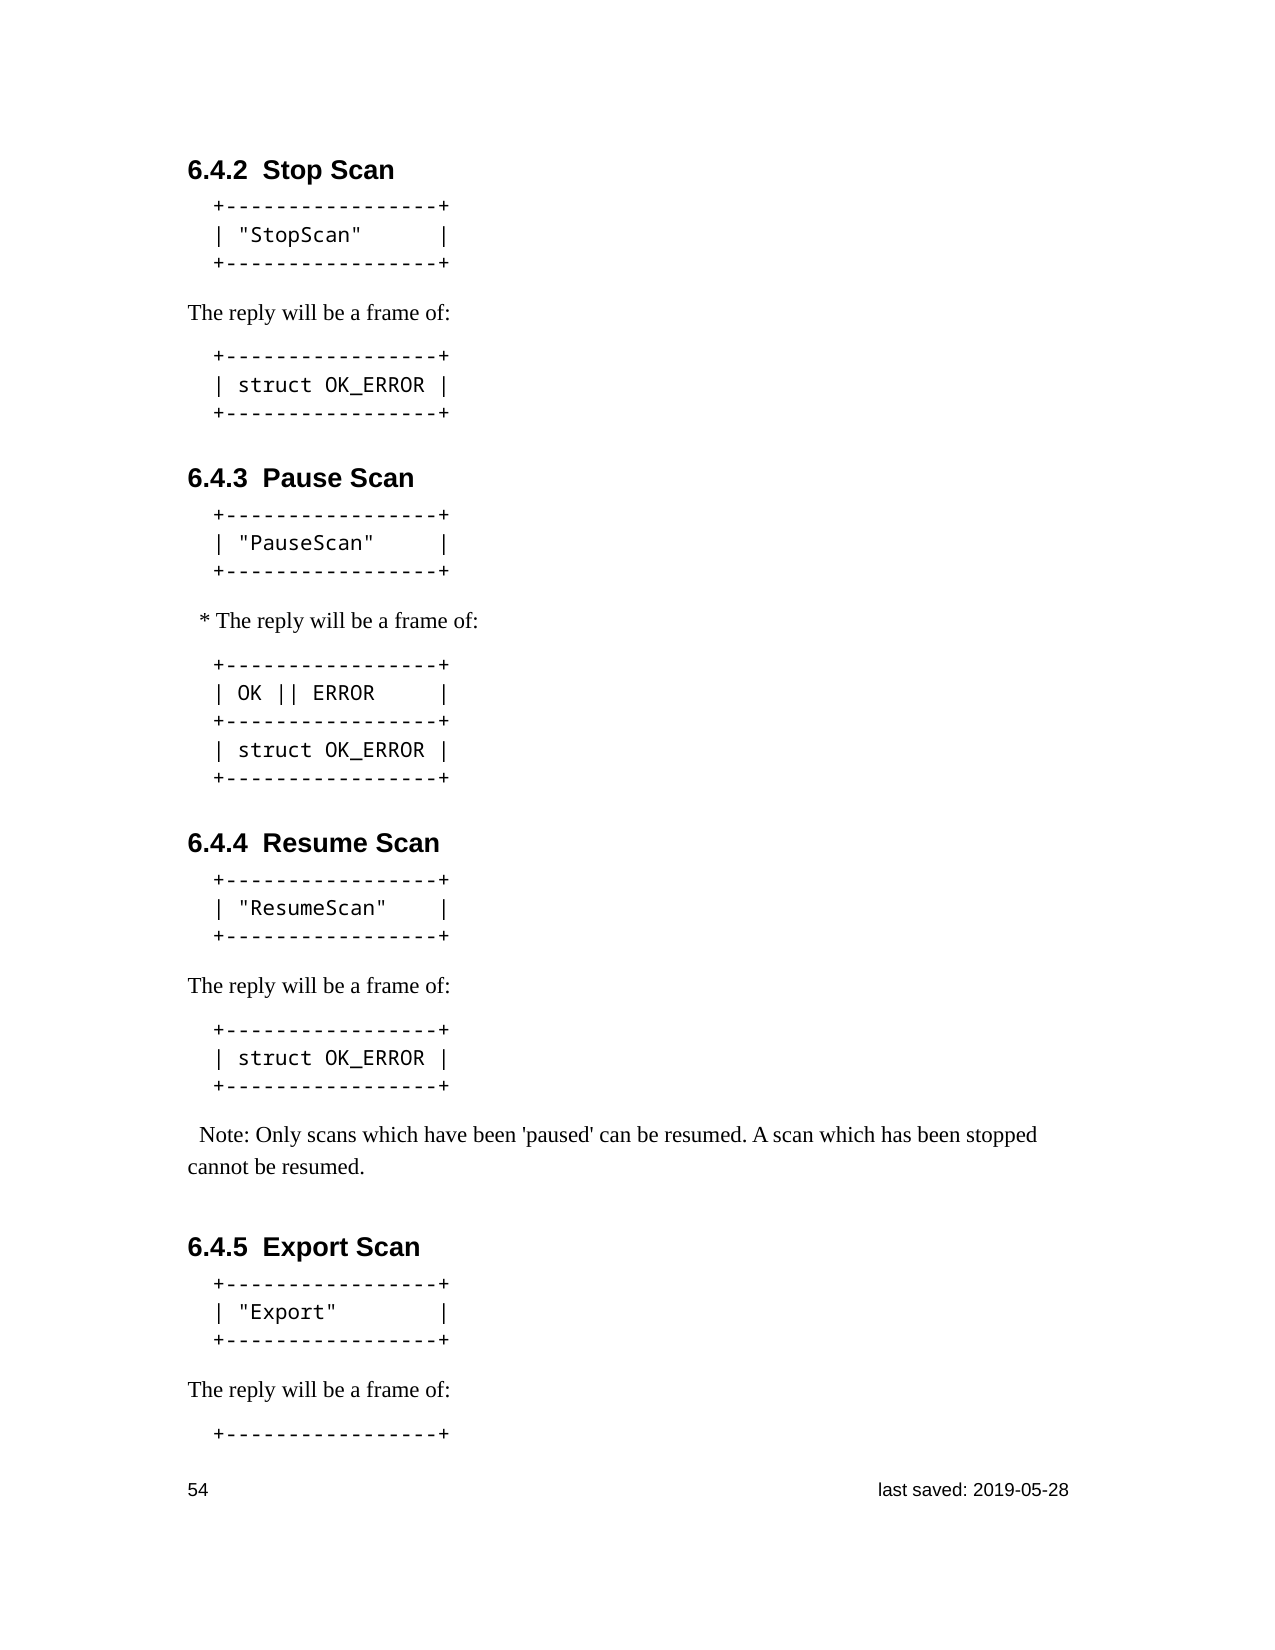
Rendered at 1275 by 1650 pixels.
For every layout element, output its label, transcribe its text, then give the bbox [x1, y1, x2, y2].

text +-----------------+ [187, 922, 1087, 950]
subtitle Export Scan [187, 1227, 1087, 1262]
text +-----------------+ [187, 1419, 1087, 1447]
text +-----------------+ [187, 398, 1087, 427]
text | "PauseScan" | [187, 528, 1087, 557]
text +-----------------+ [187, 763, 1087, 792]
subtitle Stop Scan [187, 150, 1087, 185]
text The reply will be a frame of: [187, 1371, 1087, 1402]
text +-----------------+ [187, 248, 1087, 277]
text | struct OK_ERROR | [187, 1043, 1087, 1072]
text +-----------------+ [187, 1326, 1087, 1354]
text +-----------------+ [187, 342, 1087, 370]
text +-----------------+ [187, 865, 1087, 893]
subtitle Pause Scan [187, 458, 1087, 493]
text +-----------------+ [187, 707, 1087, 735]
text +-----------------+ [187, 1269, 1087, 1297]
text +-----------------+ [187, 1072, 1087, 1100]
text | "ResumeScan" | [187, 893, 1087, 922]
text | struct OK_ERROR | [187, 370, 1087, 398]
text | "Export" | [187, 1297, 1087, 1326]
text * The reply will be a frame of: [187, 602, 1087, 633]
text | OK || ERROR | [187, 678, 1087, 707]
text +-----------------+ [187, 650, 1087, 678]
text Note: Only scans which have been 'paused' can be resumed. A scan which has been stopped cannot be resumed. [187, 1117, 1087, 1179]
text The reply will be a frame of: [187, 294, 1087, 325]
subtitle Resume Scan [187, 823, 1087, 858]
text | struct OK_ERROR | [187, 735, 1087, 763]
text | "StopScan" | [187, 220, 1087, 248]
text +-----------------+ [187, 557, 1087, 585]
text The reply will be a frame of: [187, 967, 1087, 998]
text +-----------------+ [187, 1015, 1087, 1043]
text +-----------------+ [187, 192, 1087, 220]
text +-----------------+ [187, 500, 1087, 528]
